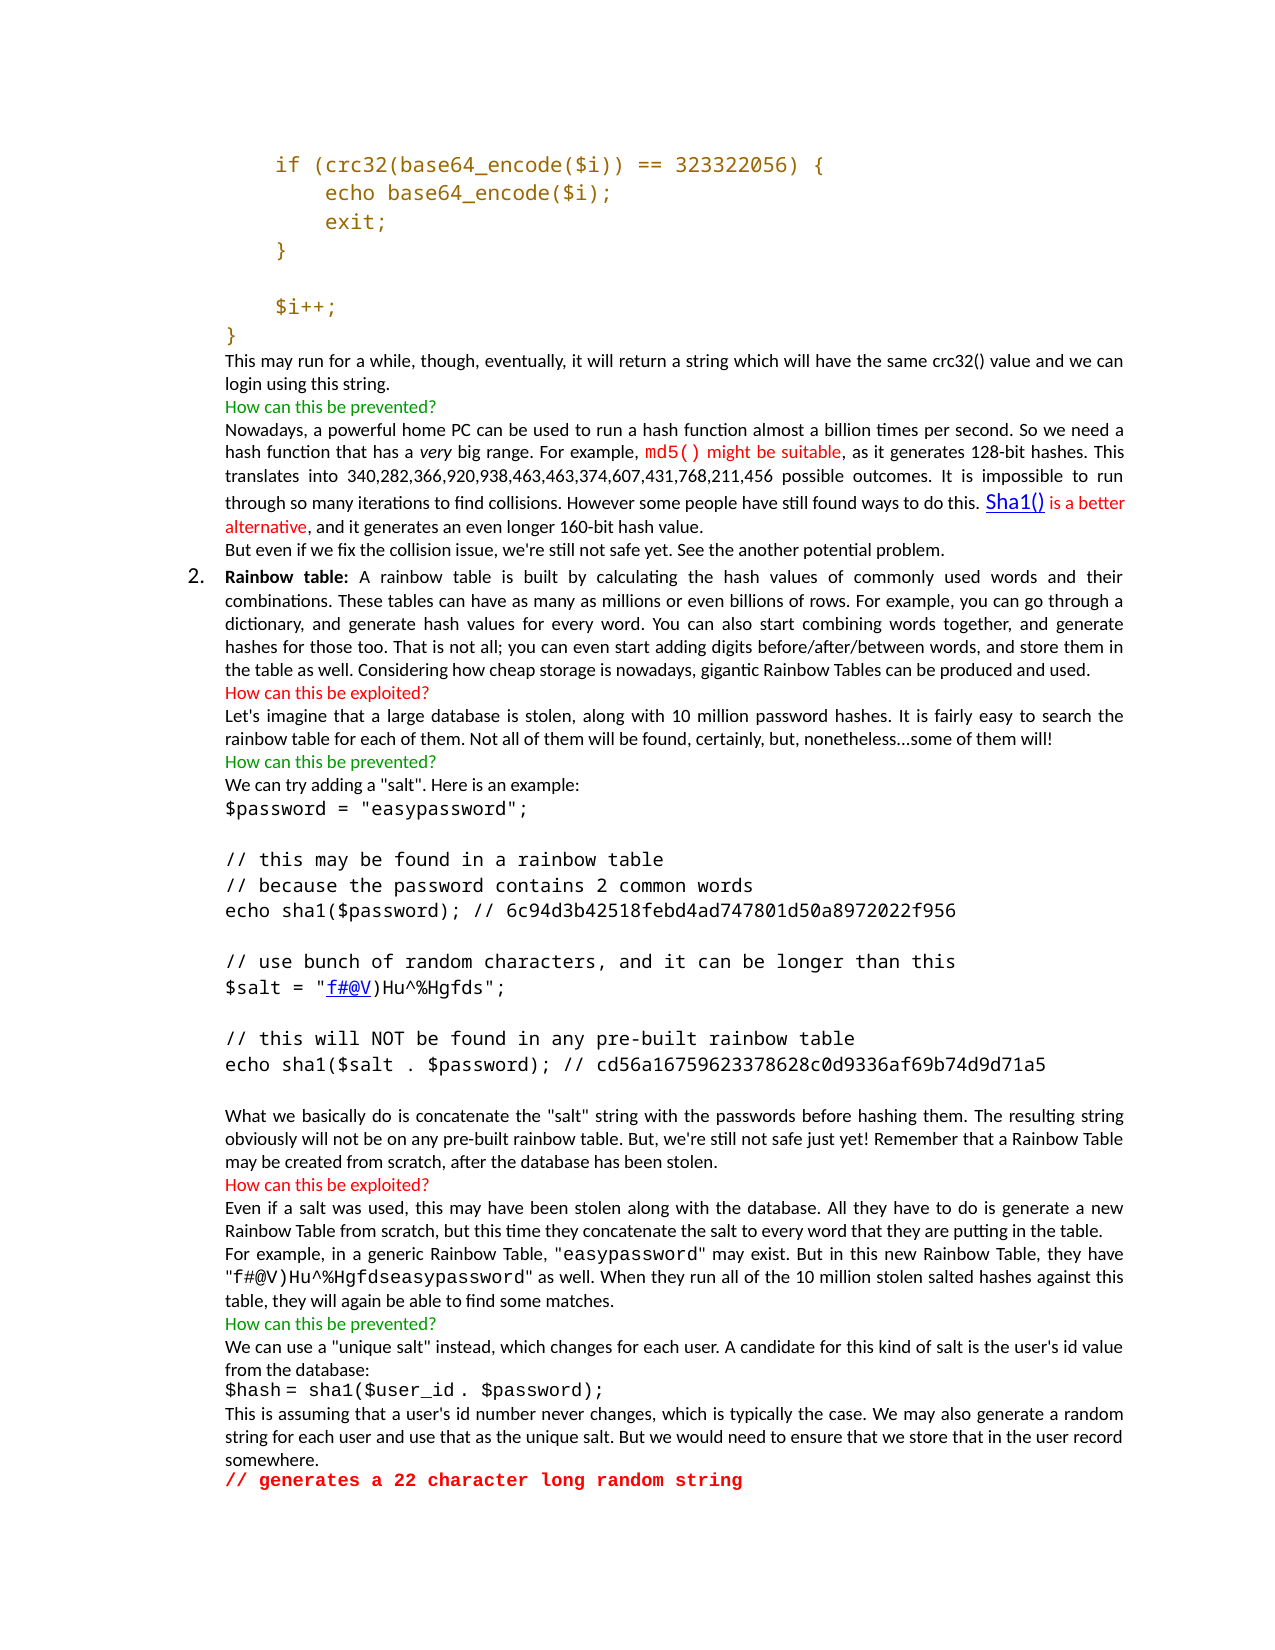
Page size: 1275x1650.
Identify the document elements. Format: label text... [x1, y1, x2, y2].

list $i++; [187, 292, 1125, 321]
list // this may be found in a rainbow table [187, 847, 1125, 872]
list How can this be exploited? [187, 681, 1125, 704]
list // generates a 22 character long random string [187, 1471, 1125, 1492]
list $hash = sha1($user_id . $password); [187, 1381, 1125, 1402]
list Even if a salt was used, this may have been stolen along with the database. All they have to do is generate a new Rainbow Table from scratch, but this time they concatenate the salt to every word that they are putting in the table. [187, 1196, 1125, 1242]
list How can this be prevented? [187, 1312, 1125, 1335]
list This may run for a while, though, eventually, it will return a string which will have the same crc32() value and we can login using this string. [187, 349, 1125, 395]
list echo sha1($password); // 6c94d3b42518febd4ad747801d50a8972022f956 [187, 898, 1125, 923]
list // this will NOT be found in any pre-built rainbow table [187, 1025, 1125, 1051]
list We can try adding a "salt". Here is an example: [187, 773, 1125, 796]
list This is assuming that a user's id number never changes, which is typically the case. We may also generate a random string for each user and use that as the unique salt. But we would need to ensure that we store that in the user record somewhere. [187, 1402, 1125, 1471]
list } [187, 235, 1125, 264]
list What we basically do is concatenate the "salt" string with the passwords before hashing them. The resulting string obviously will not be on any pre-built rainbow table. But, we're still not safe just yet! Remember that a Rainbow Table may be created from scratch, after the database has been stolen. [187, 1104, 1125, 1173]
list But even if we fix the collision issue, we're still not safe yet. See the another potential problem. [187, 538, 1125, 561]
list How can this be exploited? [187, 1173, 1125, 1196]
list // use bunch of random characters, and it can be longer than this [187, 949, 1125, 974]
list For example, in a generic Rainbow Table, "easypassword" may exist. But in this new Rainbow Table, they have "f#@V)Hu^%Hgfdseasypassword" as well. When they run all of the 10 million stolen salted hashes against this table, they will again be able to find some matches. [187, 1242, 1125, 1312]
list echo sha1($salt . $password); // cd56a16759623378628c0d9336af69b74d9d71a5 [187, 1051, 1125, 1076]
list $password = "easypassword"; [187, 796, 1125, 821]
list echo base64_encode($i); [187, 178, 1125, 207]
list Let's imagine that a large database is stolen, along with 10 million password hashes. It is fairly easy to search the rainbow table for each of them. Not all of them will be found, certainly, but, nonetheless...some of them will! [187, 704, 1125, 750]
list We can use a "unique salt" instead, which changes for each user. A candidate for this kind of salt is the user's id value from the database: [187, 1335, 1125, 1381]
list $salt = "f#@V)Hu^%Hgfds"; [187, 974, 1125, 1000]
list } [187, 321, 1125, 349]
list Nowadays, a powerful home PC can be used to run a hash function almost a billion times per second. So we need a hash function that has a very big range. For example, md5() might be suitable, as it generates 128-bit hashes. This translates into 340,282,366,920,938,463,463,374,607,431,768,211,456 possible outcomes. It is impossible to run through so many iterations to find collisions. However some people have still found ways to do this. Sha1() is a better alternative, and it generates an even longer 160-bit hash value. [187, 418, 1125, 538]
list exit; [187, 207, 1125, 235]
list How can this be prevented? [187, 750, 1125, 773]
list Rainbow table: A rainbow table is built by calculating the hash values of commonly used words and their combinations. These tables can have as many as millions or even billions of rows. For example, you can go through a dictionary, and generate hash values for every word. You can also start combining words together, and generate hashes for those too. That is not all; you can even start adding digits before/after/between words, and store them in the table as well. Considering how cheap storage is nowadays, gigantic Rainbow Tables can be produced and used. [187, 561, 1125, 681]
list // because the password contains 2 common words [187, 872, 1125, 898]
list How can this be prevented? [187, 395, 1125, 418]
list if (crc32(base64_encode($i)) == 323322056) { [187, 150, 1125, 178]
